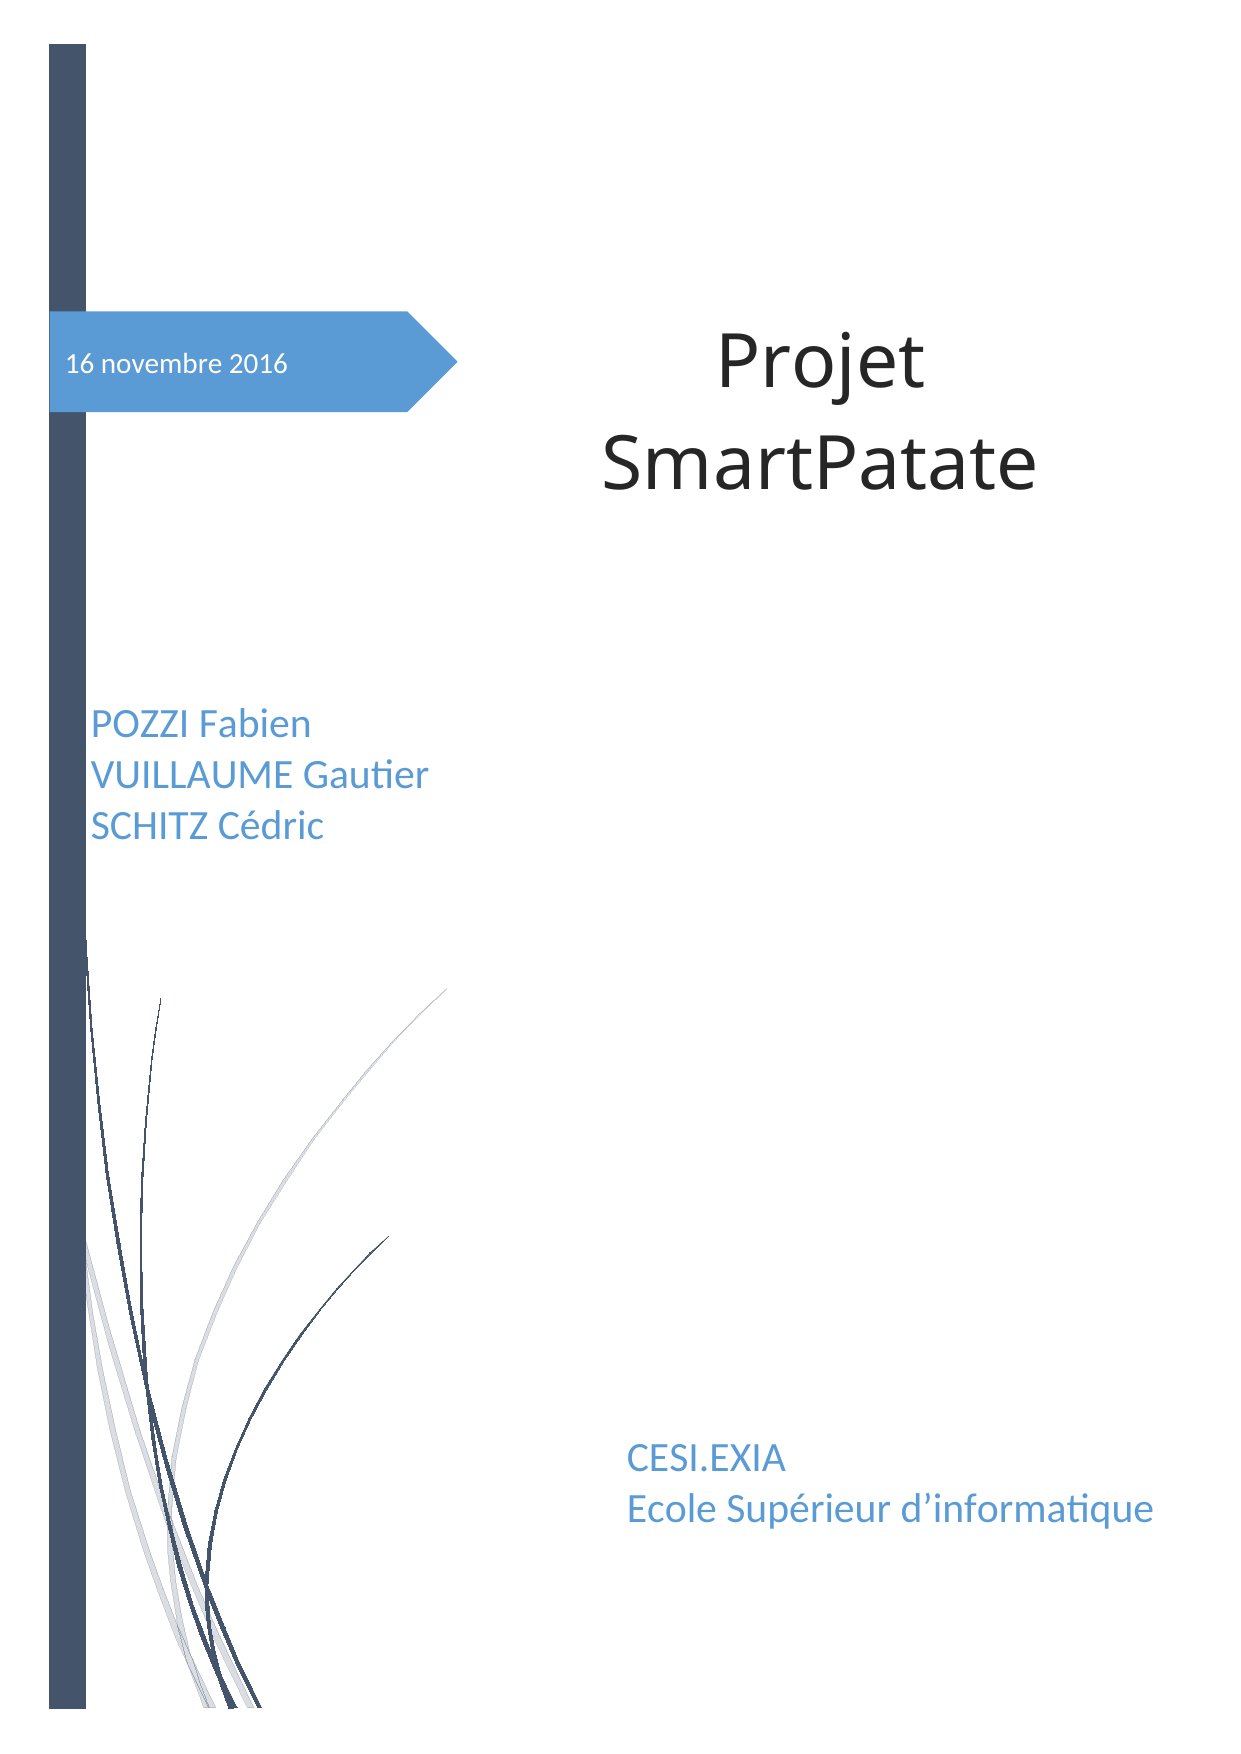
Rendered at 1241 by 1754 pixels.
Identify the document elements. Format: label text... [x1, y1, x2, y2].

text CESI.EXIA [627, 1431, 1231, 1482]
text VUILLAUME Gautier [91, 748, 695, 799]
text Projet SmartPatate [520, 307, 1120, 490]
text Ecole Supérieur d’informatique [627, 1482, 1231, 1532]
text SCHITZ Cédric [91, 799, 695, 849]
text POZZI Fabien [91, 697, 695, 748]
